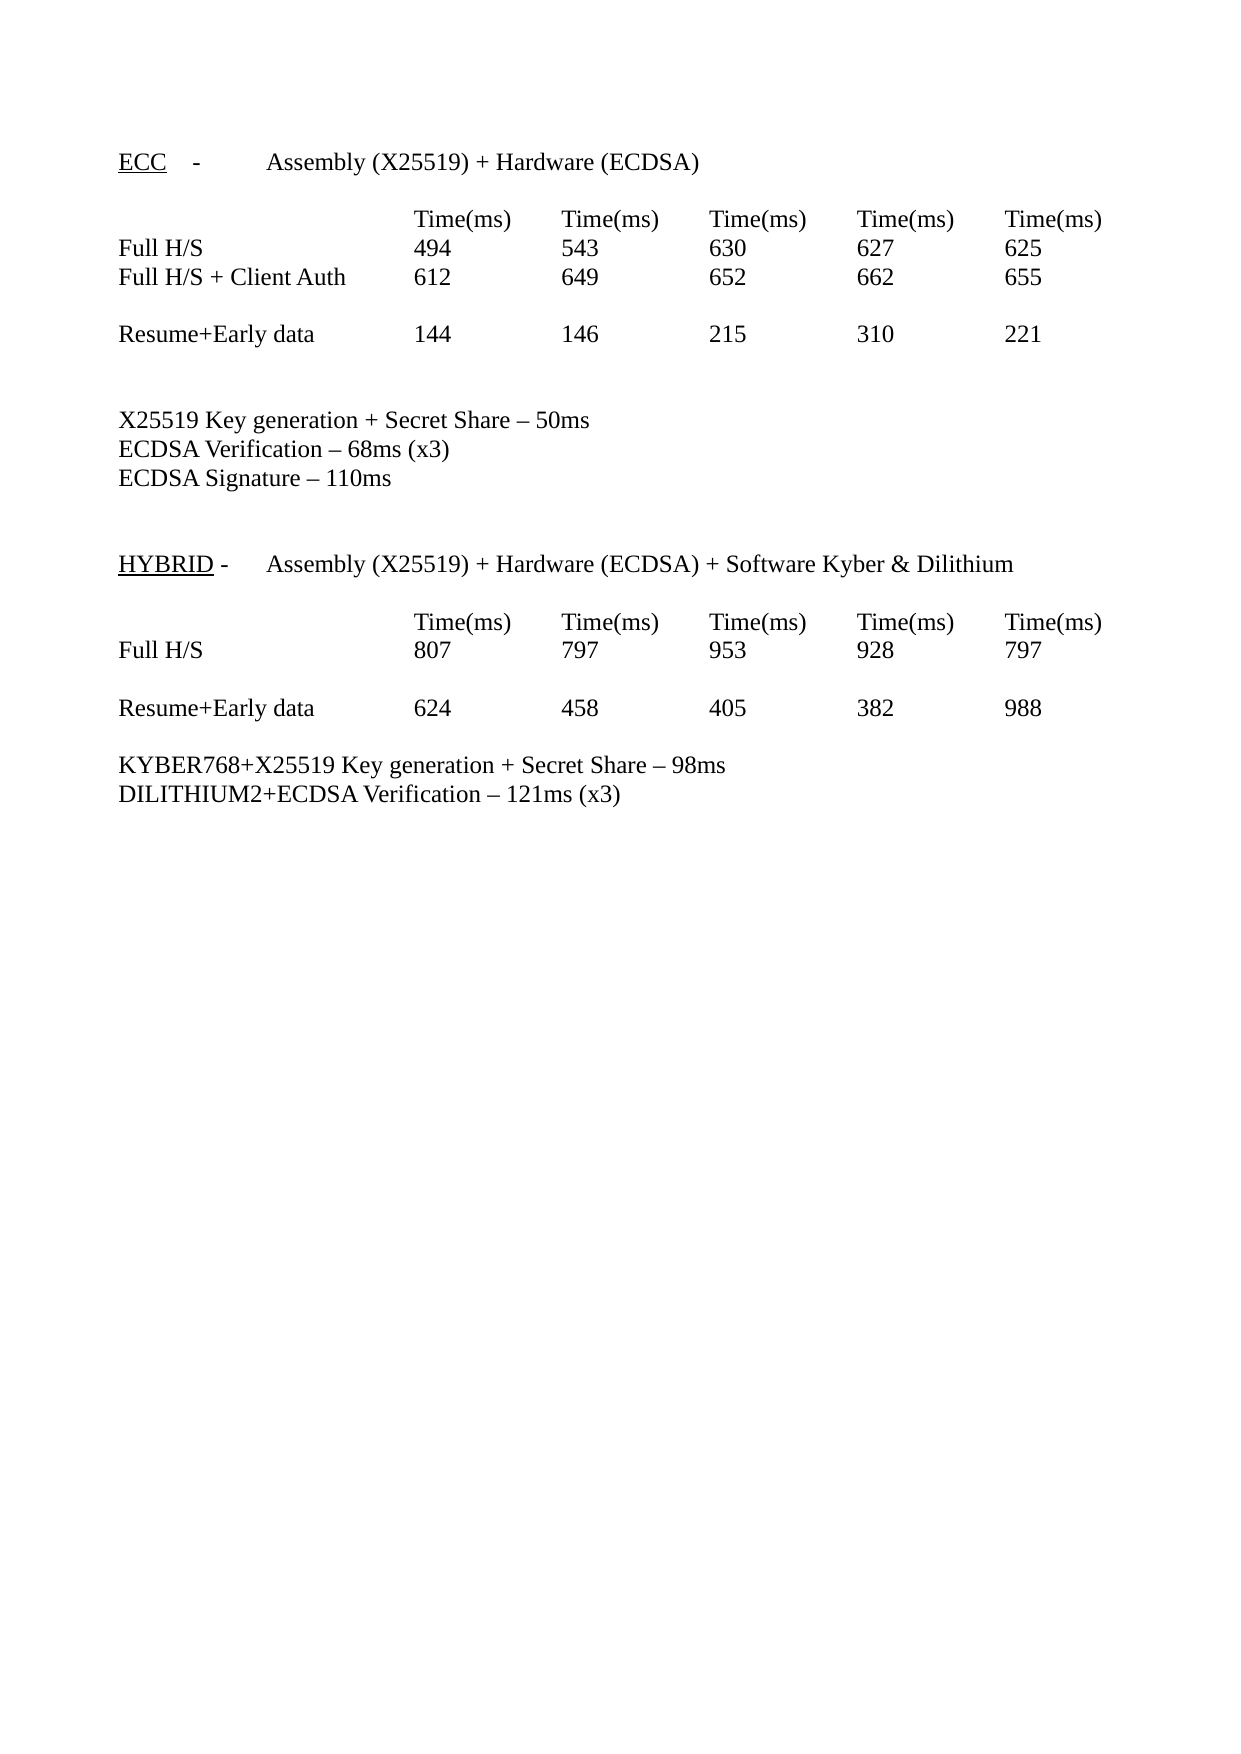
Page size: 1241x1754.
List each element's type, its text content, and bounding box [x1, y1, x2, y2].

text ECDSA Verification – 68ms (x3) [118, 434, 1122, 463]
text Full H/S 494 543 630 627 625 [118, 233, 1122, 262]
text Time(ms) Time(ms) Time(ms) Time(ms) Time(ms) [118, 204, 1122, 233]
text KYBER768+X25519 Key generation + Secret Share – 98ms [118, 751, 1122, 779]
text ECC - Assembly (X25519) + Hardware (ECDSA) [118, 147, 1122, 176]
text Full H/S 807 797 953 928 797 [118, 636, 1122, 664]
text Time(ms) Time(ms) Time(ms) Time(ms) Time(ms) [118, 607, 1122, 636]
text X25519 Key generation + Secret Share – 50ms [118, 406, 1122, 434]
text Resume+Early data 144 146 215 310 221 [118, 319, 1122, 348]
text Full H/S + Client Auth 612 649 652 662 655 [118, 262, 1122, 291]
text Resume+Early data 624 458 405 382 988 [118, 693, 1122, 722]
text ECDSA Signature – 110ms [118, 463, 1122, 492]
text HYBRID - Assembly (X25519) + Hardware (ECDSA) + Software Kyber & Dilithium [118, 549, 1122, 578]
text DILITHIUM2+ECDSA Verification – 121ms (x3) [118, 779, 1122, 808]
